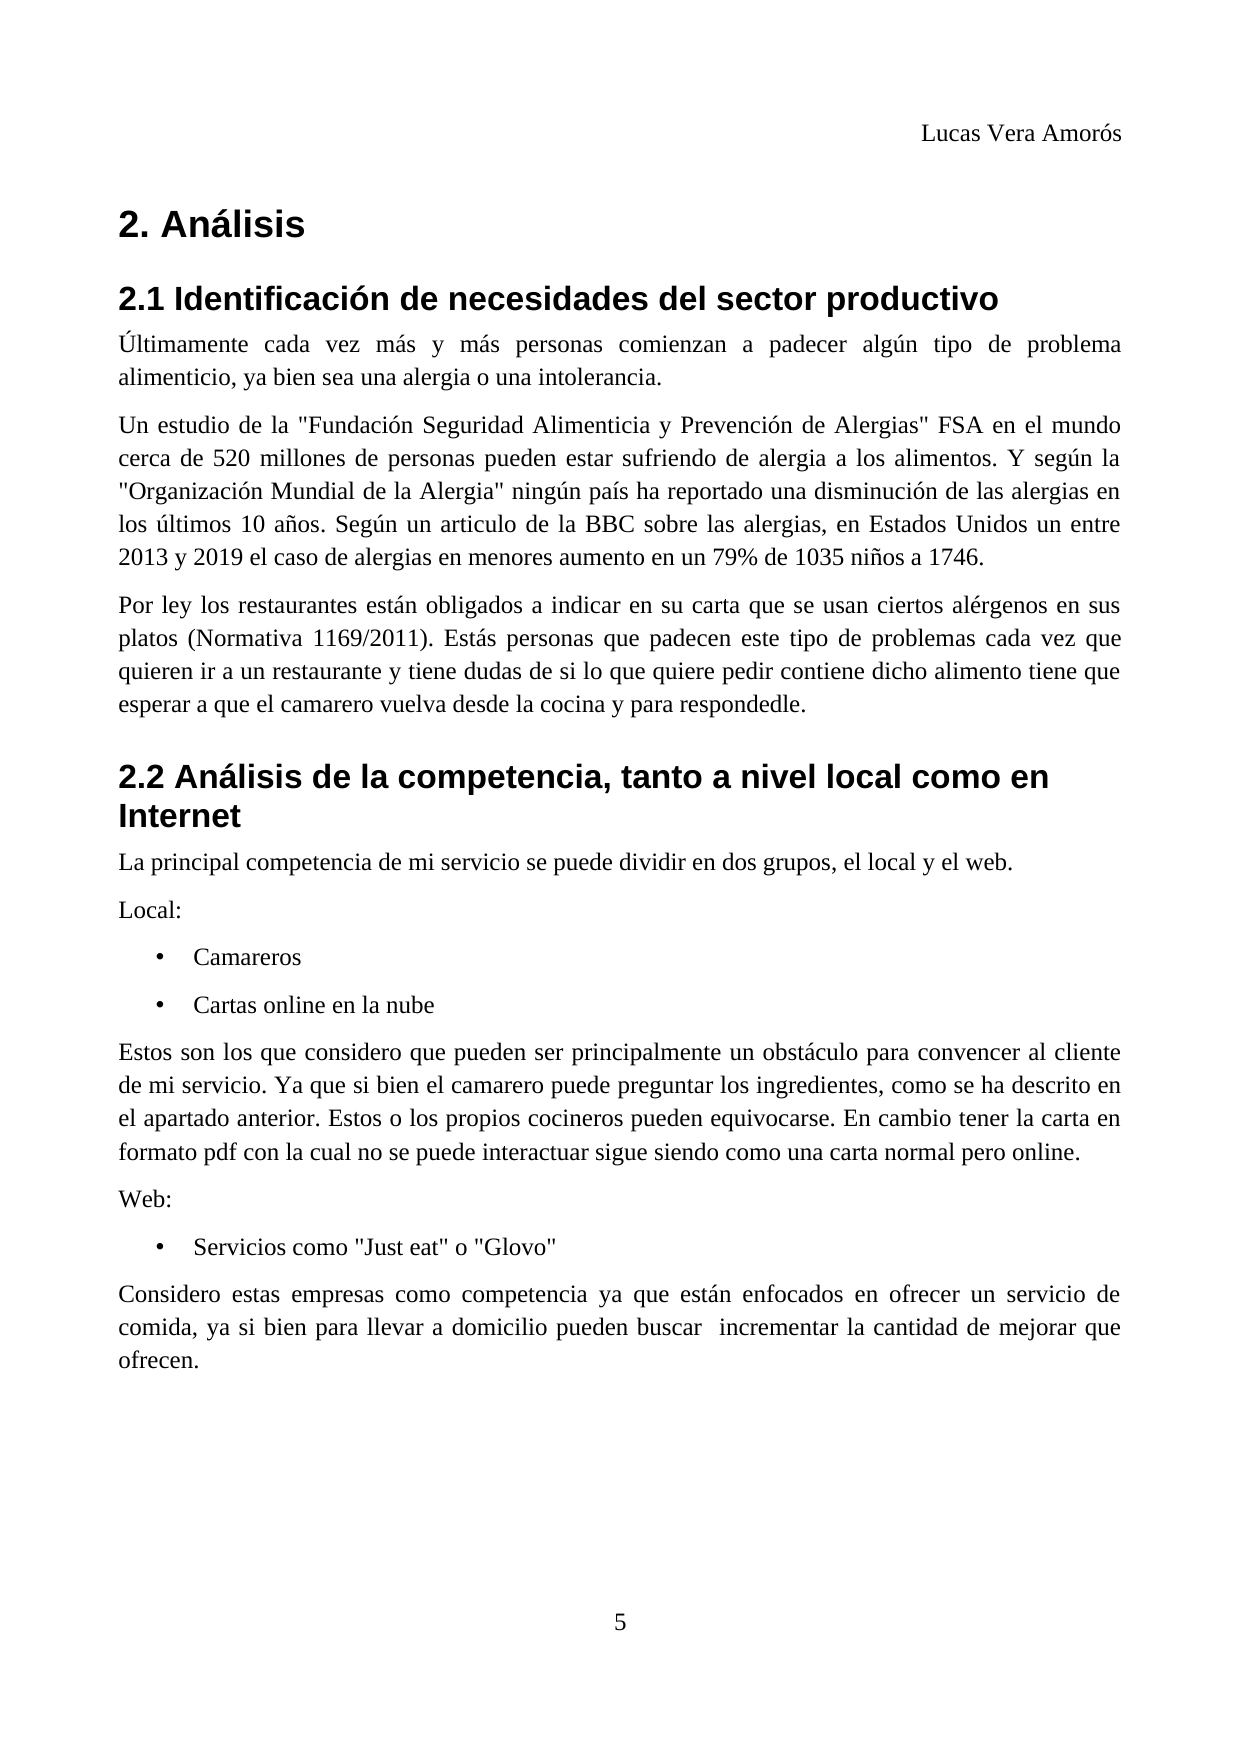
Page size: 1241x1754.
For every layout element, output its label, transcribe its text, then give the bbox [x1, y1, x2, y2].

text Local: [118, 895, 1122, 923]
list Servicios como "Just eat" o "Glovo" [156, 1232, 1122, 1261]
text Un estudio de la "Fundación Seguridad Alimenticia y Prevención de Alergias" FSA en el mundo cerca de 520 millones de personas pueden estar sufriendo de alergia a los alimentos. Y según la "Organización Mundial de la Alergia" ningún país ha reportado una disminución de las alergias en los últimos 10 años. Según un articulo de la BBC sobre las alergias, en Estados Unidos un entre 2013 y 2019 el caso de alergias en menores aumento en un 79% de 1035 niños a 1746. [118, 410, 1122, 571]
subtitle 2. Análisis [118, 201, 1122, 245]
text Últimamente cada vez más y más personas comienzan a padecer algún tipo de problema alimenticio, ya bien sea una alergia o una intolerancia. [118, 329, 1122, 391]
list Camareros [156, 942, 1122, 971]
text Por ley los restaurantes están obligados a indicar en su carta que se usan ciertos alérgenos en sus platos (Normativa 1169/2011). Estás personas que padecen este tipo de problemas cada vez que quieren ir a un restaurante y tiene dudas de si lo que quiere pedir contiene dicho alimento tiene que esperar a que el camarero vuelva desde la cocina y para respondedle. [118, 590, 1122, 718]
text Estos son los que considero que pueden ser principalmente un obstáculo para convencer al cliente de mi servicio. Ya que si bien el camarero puede preguntar los ingredientes, como se ha descrito en el apartado anterior. Estos o los propios cocineros pueden equivocarse. En cambio tener la carta en formato pdf con la cual no se puede interactuar sigue siendo como una carta normal pero online. [118, 1037, 1122, 1165]
text La principal competencia de mi servicio se puede dividir en dos grupos, el local y el web. [118, 847, 1122, 876]
subtitle 2.2 Análisis de la competencia, tanto a nivel local como en Internet [118, 757, 1122, 834]
text Considero estas empresas como competencia ya que están enfocados en ofrecer un servicio de comida, ya si bien para llevar a domicilio pueden buscar incrementar la cantidad de mejorar que ofrecen. [118, 1279, 1122, 1374]
subtitle 2.1 Identificación de necesidades del sector productivo [118, 278, 1122, 317]
list Cartas online en la nube [156, 990, 1122, 1019]
text Web: [118, 1184, 1122, 1213]
